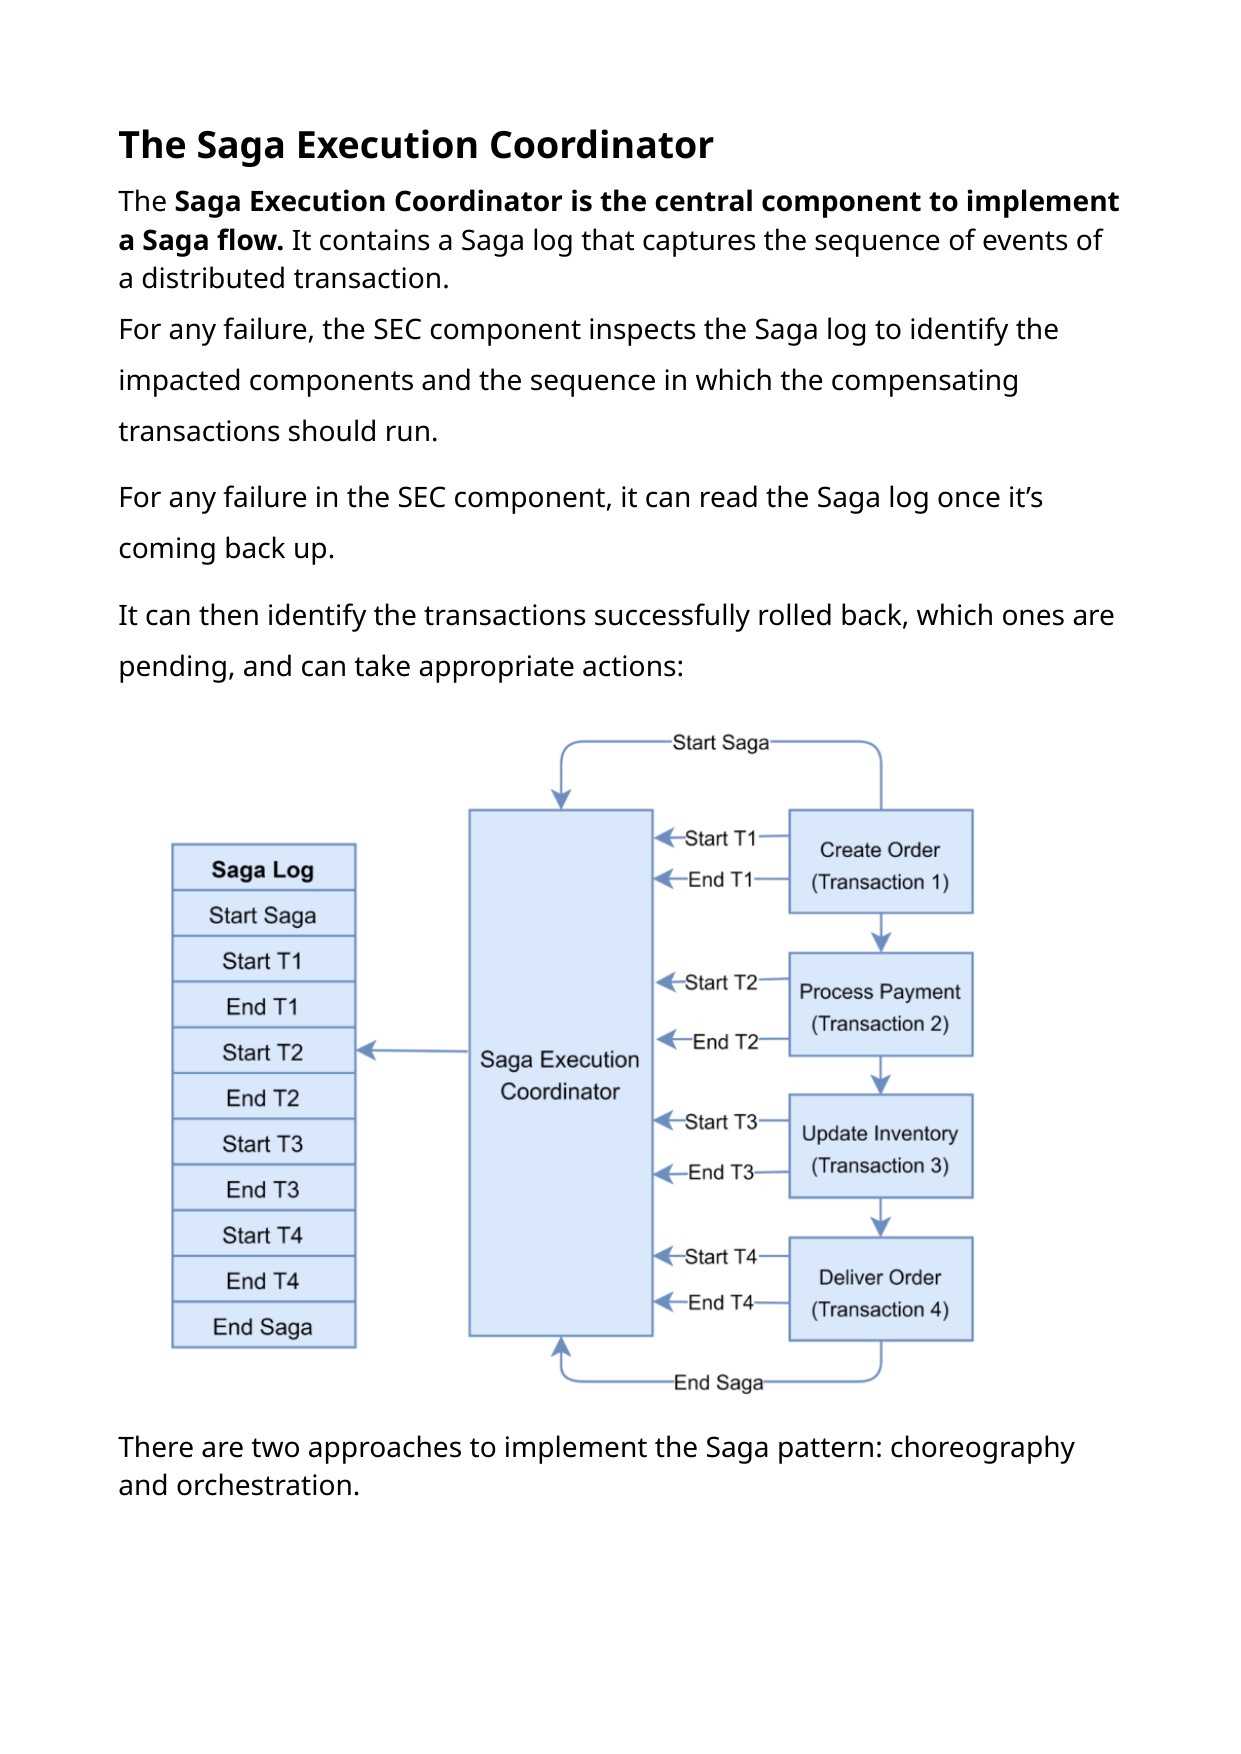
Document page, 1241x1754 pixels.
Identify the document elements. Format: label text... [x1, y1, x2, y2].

text The Saga Execution Coordinator is the central component to implement a Saga flow. It contains a Saga log that captures the sequence of events of a distributed transaction. [118, 182, 1122, 297]
text There are two approaches to implement the Saga pattern: choreography and orchestration. [118, 1427, 1122, 1504]
text For any failure in the SEC component, it can read the Saga log once it’s coming back up. [118, 478, 1122, 567]
picture [118, 712, 1123, 1399]
text For any failure, the SEC component inspects the Saga log to identify the impacted components and the sequence in which the compensating transactions should run. [118, 309, 1122, 449]
subtitle The Saga Execution Coordinator [118, 118, 1122, 169]
text It can then identify the transactions successfully rolled back, which ones are pending, and can take appropriate actions: [118, 595, 1122, 684]
